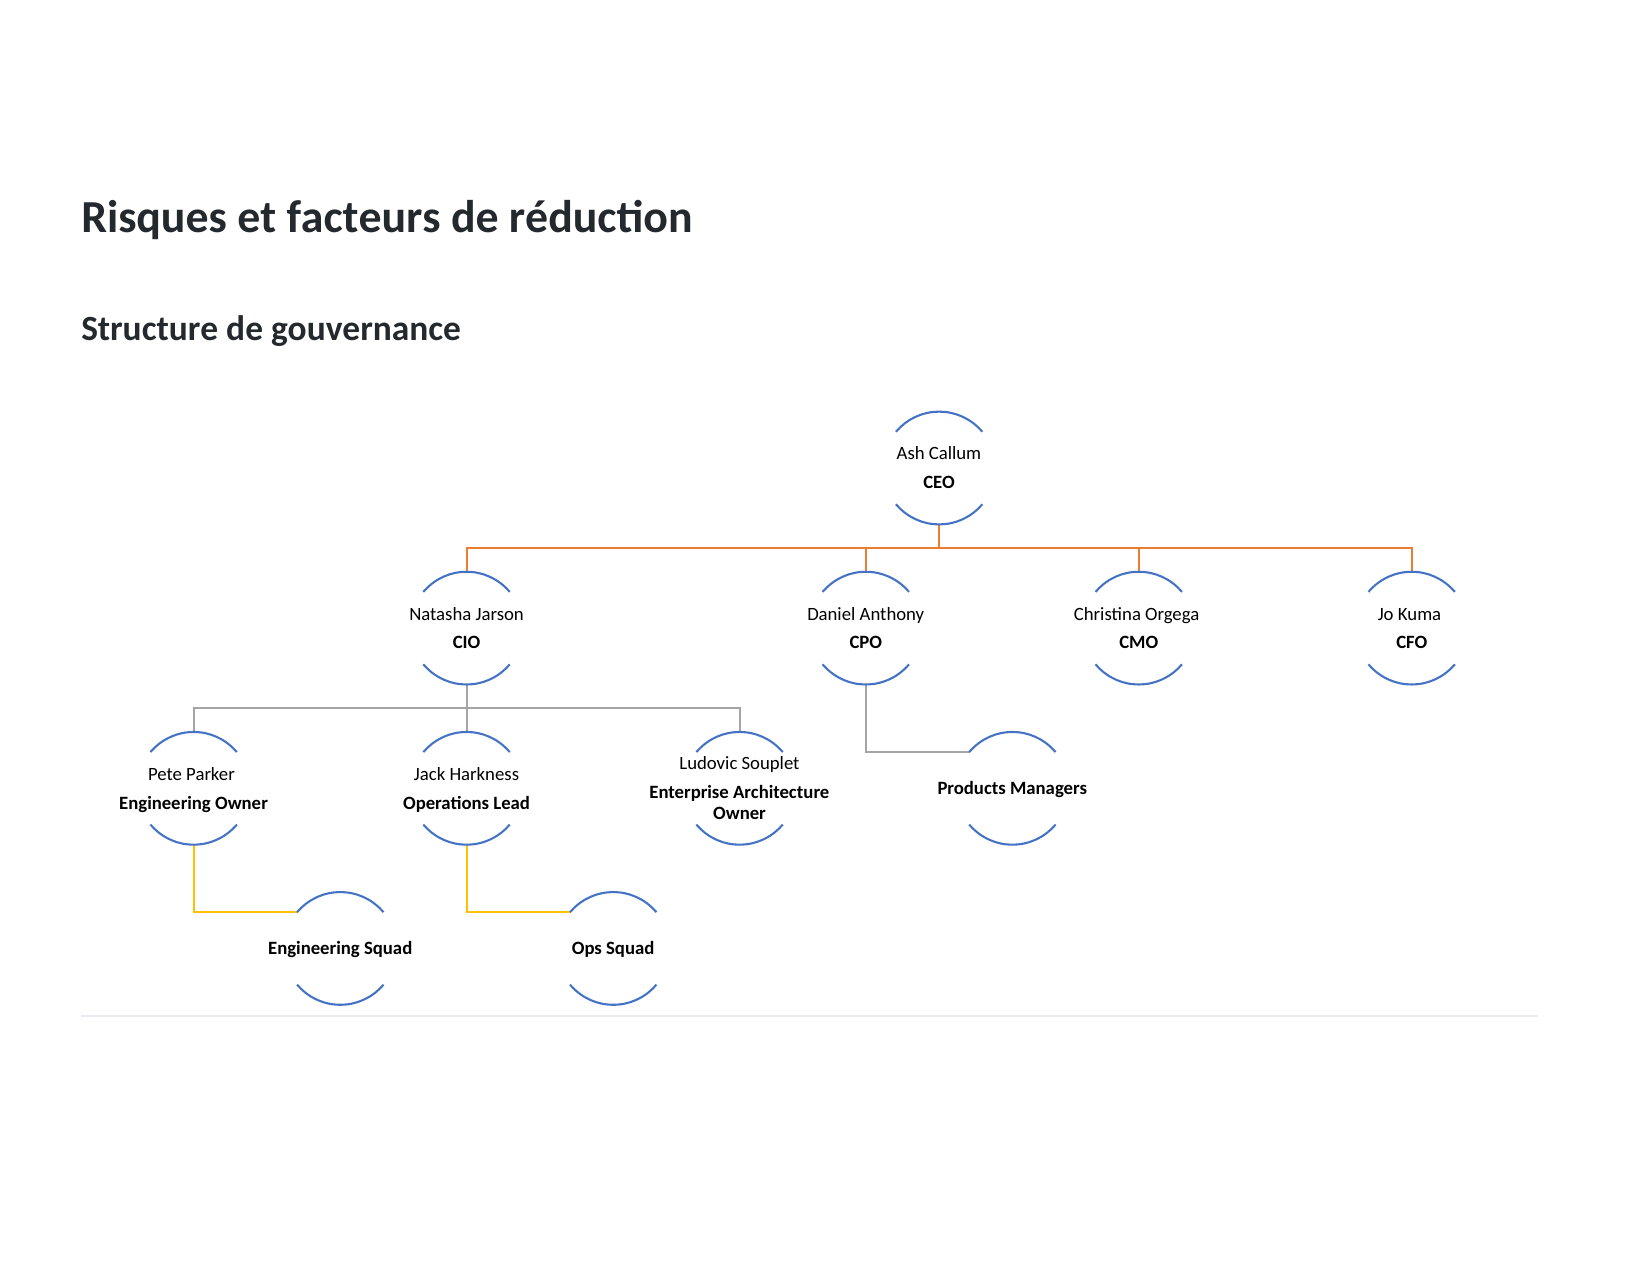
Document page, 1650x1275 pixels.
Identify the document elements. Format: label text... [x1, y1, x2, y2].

subtitle Structure de gouvernance [81, 306, 1538, 349]
subtitle Risques et facteurs de réduction [81, 187, 1538, 243]
